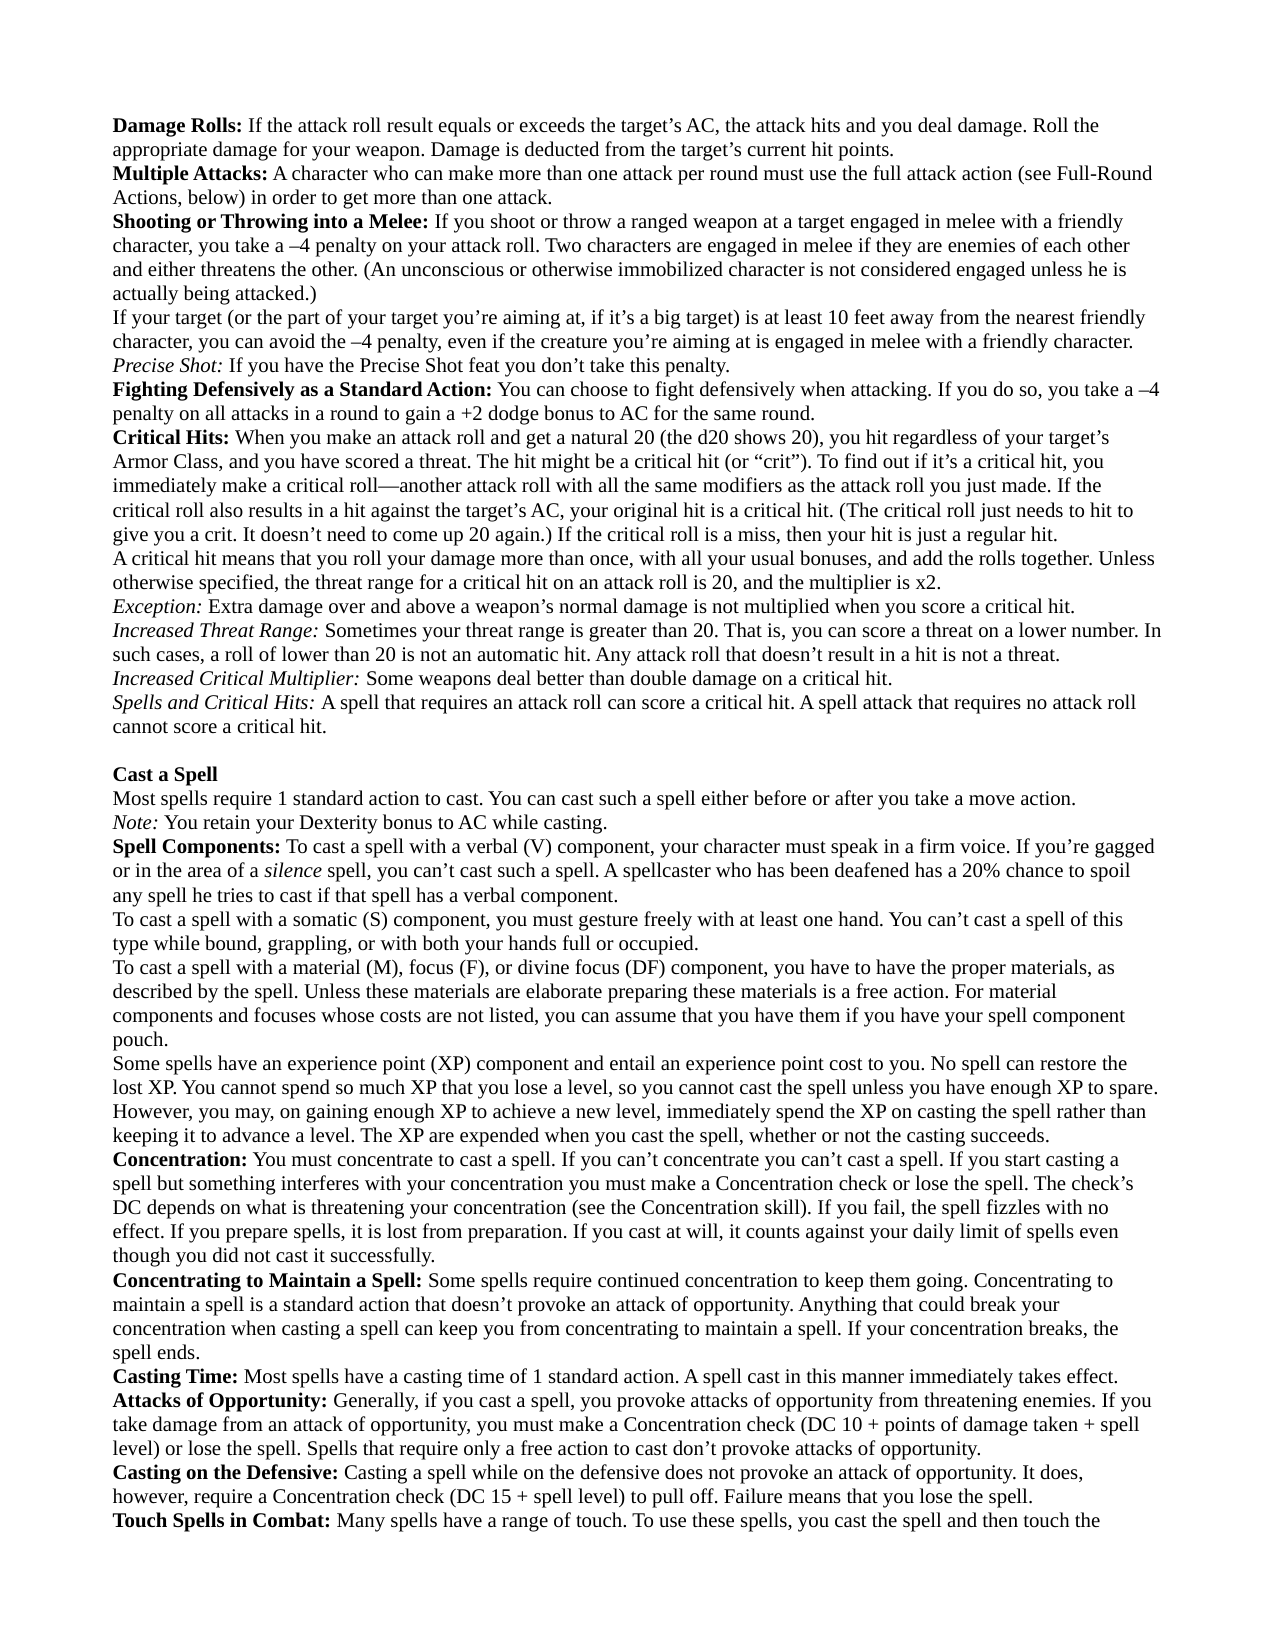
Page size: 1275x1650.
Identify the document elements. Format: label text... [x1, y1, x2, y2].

text Spells and Critical Hits: A spell that requires an attack roll can score a critical hit. A spell attack that requires no attack roll cannot score a critical hit. [112, 690, 1162, 738]
text Fighting Defensively as a Standard Action: You can choose to fight defensively when attacking. If you do so, you take a –4 penalty on all attacks in a round to gain a +2 dodge bonus to AC for the same round. [112, 377, 1162, 425]
text Precise Shot: If you have the Precise Shot feat you don’t take this penalty. [112, 353, 1162, 377]
text If your target (or the part of your target you’re aiming at, if it’s a big target) is at least 10 feet away from the nearest friendly character, you can avoid the –4 penalty, even if the creature you’re aiming at is engaged in melee with a friendly character. [112, 305, 1162, 353]
text Some spells have an experience point (XP) component and entail an experience point cost to you. No spell can restore the lost XP. You cannot spend so much XP that you lose a level, so you cannot cast the spell unless you have enough XP to spare. However, you may, on gaining enough XP to achieve a new level, immediately spend the XP on casting the spell rather than keeping it to advance a level. The XP are expended when you cast the spell, whether or not the casting succeeds. [112, 1051, 1162, 1147]
text Critical Hits: When you make an attack roll and get a natural 20 (the d20 shows 20), you hit regardless of your target’s Armor Class, and you have scored a threat. The hit might be a critical hit (or “crit”). To find out if it’s a critical hit, you immediately make a critical roll—another attack roll with all the same modifiers as the attack roll you just made. If the critical roll also results in a hit against the target’s AC, your original hit is a critical hit. (The critical roll just needs to hit to give you a crit. It doesn’t need to come up 20 again.) If the critical roll is a miss, then your hit is just a regular hit. [112, 425, 1162, 546]
text Note: You retain your Dexterity bonus to AC while casting. [112, 810, 1162, 834]
subtitle Cast a Spell [112, 762, 1162, 786]
text Shooting or Throwing into a Melee: If you shoot or throw a ranged weapon at a target engaged in melee with a friendly character, you take a –4 penalty on your attack roll. Two characters are engaged in melee if they are enemies of each other and either threatens the other. (An unconscious or otherwise immobilized character is not considered engaged unless he is actually being attacked.) [112, 209, 1162, 305]
text A critical hit means that you roll your damage more than once, with all your usual bonuses, and add the rolls together. Unless otherwise specified, the threat range for a critical hit on an attack roll is 20, and the multiplier is x2. [112, 546, 1162, 594]
text Increased Threat Range: Sometimes your threat range is greater than 20. That is, you can score a threat on a lower number. In such cases, a roll of lower than 20 is not an automatic hit. Any attack roll that doesn’t result in a hit is not a threat. [112, 618, 1162, 666]
text Multiple Attacks: A character who can make more than one attack per round must use the full attack action (see Full-Round Actions, below) in order to get more than one attack. [112, 161, 1162, 209]
text Damage Rolls: If the attack roll result equals or exceeds the target’s AC, the attack hits and you deal damage. Roll the appropriate damage for your weapon. Damage is deducted from the target’s current hit points. [112, 112, 1162, 161]
text Casting on the Defensive: Casting a spell while on the defensive does not provoke an attack of opportunity. It does, however, require a Concentration check (DC 15 + spell level) to pull off. Failure means that you lose the spell. [112, 1460, 1162, 1508]
text Concentrating to Maintain a Spell: Some spells require continued concentration to keep them going. Concentrating to maintain a spell is a standard action that doesn’t provoke an attack of opportunity. Anything that could break your concentration when casting a spell can keep you from concentrating to maintain a spell. If your concentration breaks, the spell ends. [112, 1267, 1162, 1364]
text Spell Components: To cast a spell with a verbal (V) component, your character must speak in a firm voice. If you’re gagged or in the area of a silence spell, you can’t cast such a spell. A spellcaster who has been deafened has a 20% chance to spoil any spell he tries to cast if that spell has a verbal component. [112, 834, 1162, 907]
text To cast a spell with a somatic (S) component, you must gesture freely with at least one hand. You can’t cast a spell of this type while bound, grappling, or with both your hands full or occupied. [112, 907, 1162, 955]
text Exception: Extra damage over and above a weapon’s normal damage is not multiplied when you score a critical hit. [112, 594, 1162, 618]
text Casting Time: Most spells have a casting time of 1 standard action. A spell cast in this manner immediately takes effect. [112, 1364, 1162, 1388]
text Increased Critical Multiplier: Some weapons deal better than double damage on a critical hit. [112, 666, 1162, 690]
text Most spells require 1 standard action to cast. You can cast such a spell either before or after you take a move action. [112, 786, 1162, 810]
text To cast a spell with a material (M), focus (F), or divine focus (DF) component, you have to have the proper materials, as described by the spell. Unless these materials are elaborate preparing these materials is a free action. For material components and focuses whose costs are not listed, you can assume that you have them if you have your spell component pouch. [112, 955, 1162, 1051]
text Attacks of Opportunity: Generally, if you cast a spell, you provoke attacks of opportunity from threatening enemies. If you take damage from an attack of opportunity, you must make a Concentration check (DC 10 + points of damage taken + spell level) or lose the spell. Spells that require only a free action to cast don’t provoke attacks of opportunity. [112, 1388, 1162, 1460]
text Touch Spells in Combat: Many spells have a range of touch. To use these spells, you cast the spell and then touch the [112, 1508, 1162, 1532]
text Concentration: You must concentrate to cast a spell. If you can’t concentrate you can’t cast a spell. If you start casting a spell but something interferes with your concentration you must make a Concentration check or lose the spell. The check’s DC depends on what is threatening your concentration (see the Concentration skill). If you fail, the spell fizzles with no effect. If you prepare spells, it is lost from preparation. If you cast at will, it counts against your daily limit of spells even though you did not cast it successfully. [112, 1147, 1162, 1267]
